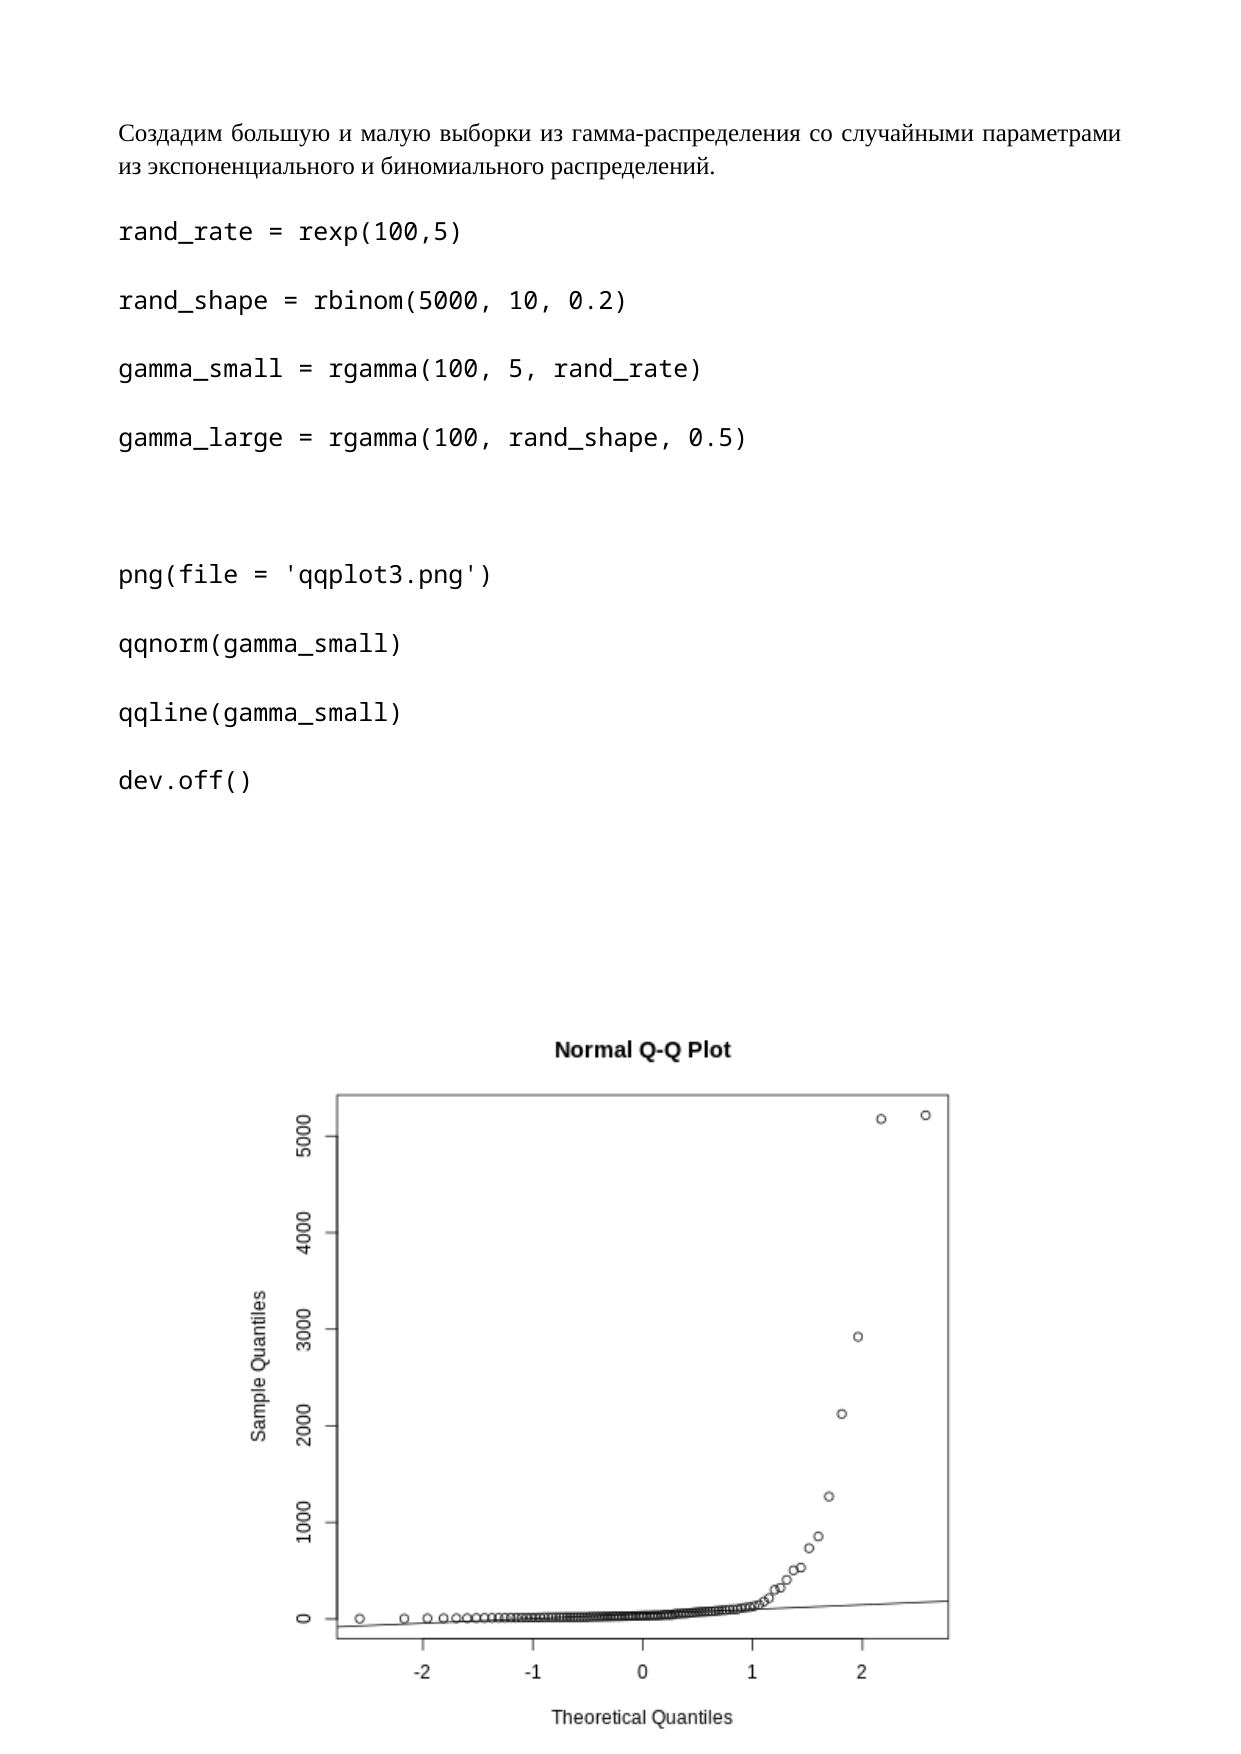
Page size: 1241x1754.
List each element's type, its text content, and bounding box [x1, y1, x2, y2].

text qqnorm(gamma_small) [118, 626, 1122, 659]
text png(file = 'qqplot3.png') [118, 557, 1122, 591]
text Создадим большую и малую выборки из гамма-распределения со случайными параметрами из экспоненциального и биномиального распределений. [118, 118, 1122, 180]
text gamma_large = rgamma(100, rand_shape, 0.5) [118, 419, 1122, 454]
text qqline(gamma_small) [118, 694, 1122, 728]
text gamma_small = rgamma(100, 5, rand_rate) [118, 351, 1122, 385]
text rand_shape = rbinom(5000, 10, 0.2) [118, 282, 1122, 316]
text dev.off() [118, 763, 1122, 797]
text rand_rate = rexp(100,5) [118, 214, 1122, 248]
picture [245, 1003, 995, 1754]
